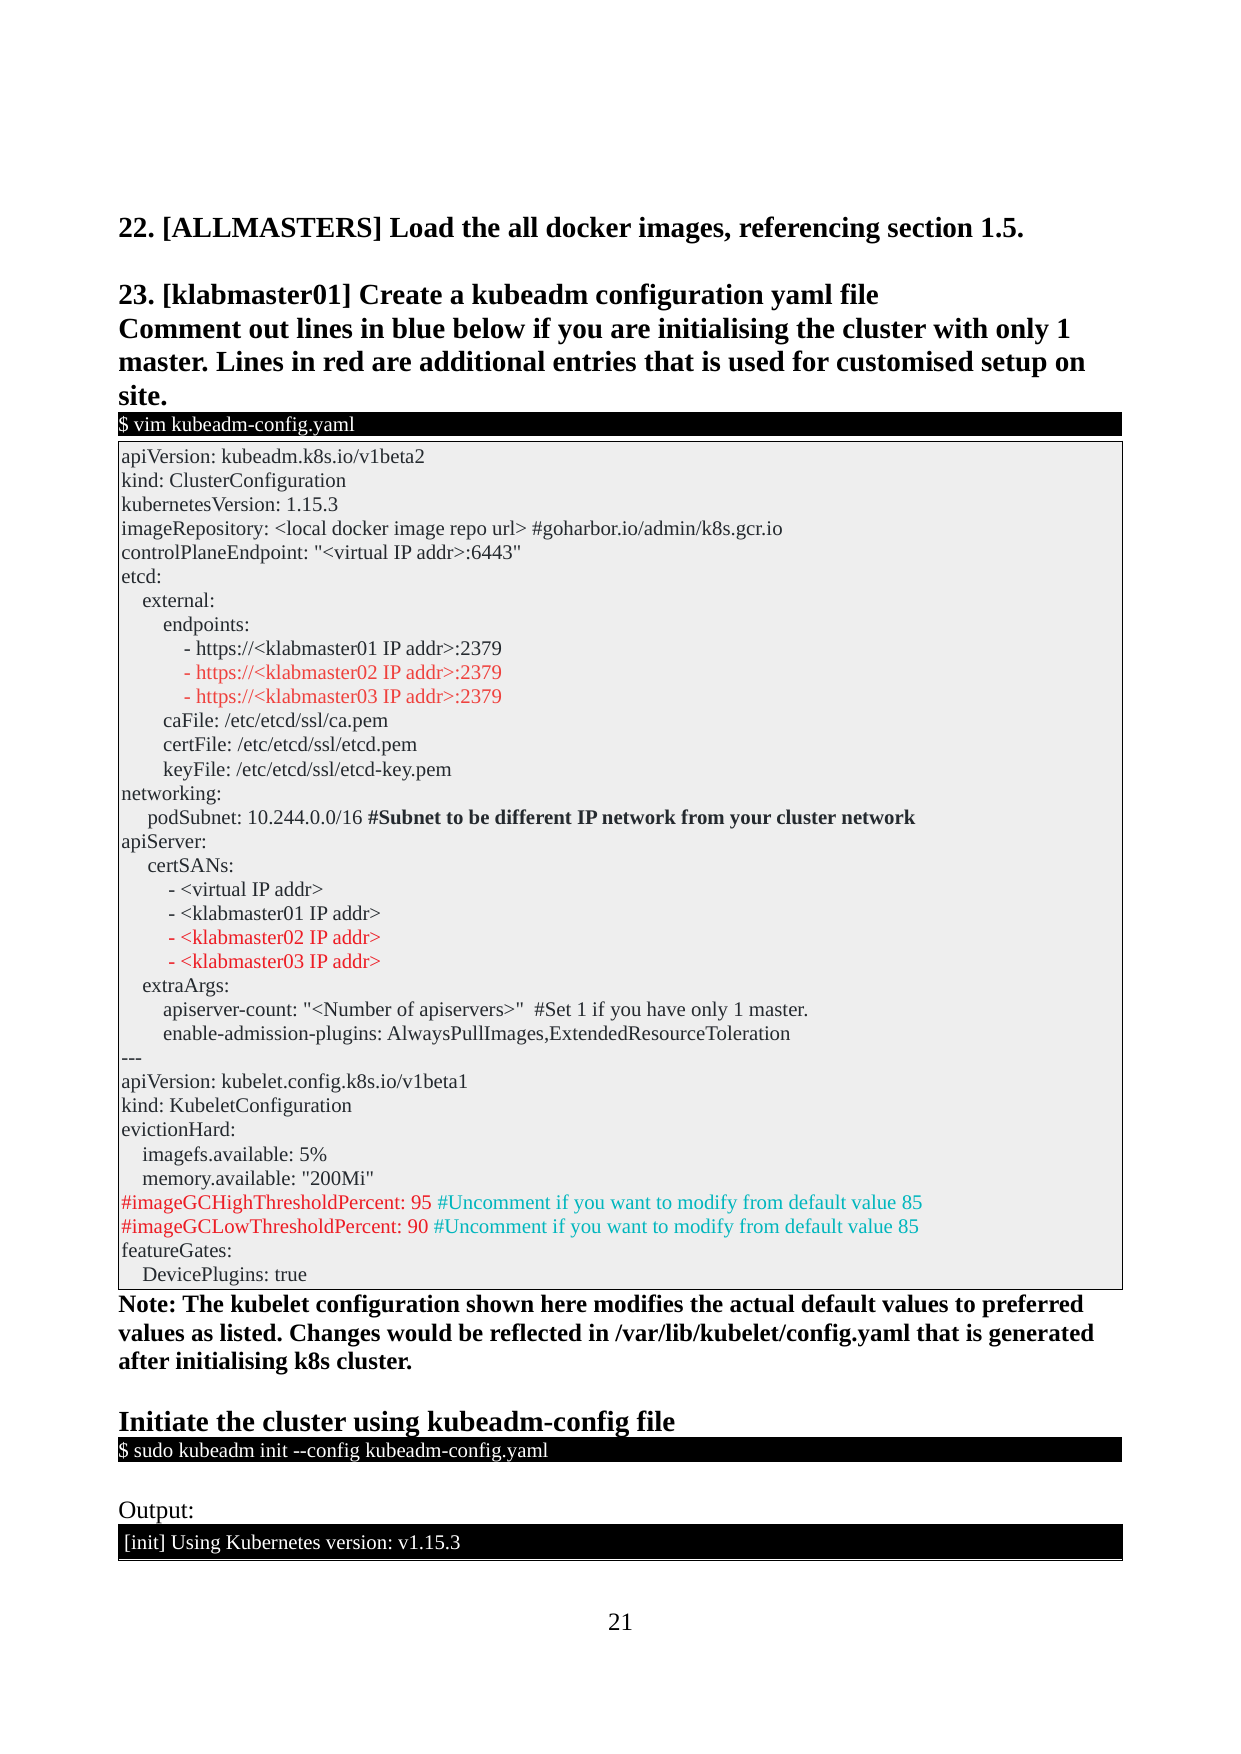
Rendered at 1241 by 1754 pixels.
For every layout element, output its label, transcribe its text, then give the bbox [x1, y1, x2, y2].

text apiserver-count: "<Number of apiservers>" #Set 1 if you have only 1 master. [119, 994, 1122, 1018]
text kind: ClusterConfiguration [119, 464, 1122, 489]
text etcd: [119, 561, 1122, 585]
text featureGates: [119, 1234, 1122, 1259]
text - https://<klabmaster02 IP addr>:2379 [119, 657, 1122, 681]
text - <klabmaster02 IP addr> [119, 922, 1122, 946]
text - https://<klabmaster03 IP addr>:2379 [119, 681, 1122, 705]
text keyFile: /etc/etcd/ssl/etcd-key.pem [119, 753, 1122, 777]
text imageRepository: <local docker image repo url> #goharbor.io/admin/k8s.gcr.io [119, 513, 1122, 537]
text - <klabmaster01 IP addr> [119, 898, 1122, 922]
text controlPlaneEndpoint: "<virtual IP addr>:6443" [119, 537, 1122, 561]
text $ sudo kubeadm init --config kubeadm-config.yaml [118, 1437, 1122, 1462]
text external: [119, 585, 1122, 609]
text kubernetesVersion: 1.15.3 [119, 489, 1122, 513]
text podSubnet: 10.244.0.0/16 #Subnet to be different IP network from your cluster network [119, 801, 1122, 826]
text extraArgs: [119, 970, 1122, 994]
text evictionHard: [119, 1114, 1122, 1138]
text memory.available: "200Mi" [119, 1162, 1122, 1186]
text Output: [118, 1495, 1122, 1524]
text 22. [ALLMASTERS] Load the all docker images, referencing section 1.5. [118, 210, 1122, 244]
text Initiate the cluster using kubeadm-config file [118, 1404, 1122, 1437]
text enable-admission-plugins: AlwaysPullImages,ExtendedResourceToleration [119, 1018, 1122, 1042]
text kind: KubeletConfiguration [119, 1090, 1122, 1114]
text - <virtual IP addr> [119, 874, 1122, 898]
text - https://<klabmaster01 IP addr>:2379 [119, 633, 1122, 657]
text --- [119, 1042, 1122, 1066]
text certSANs: [119, 849, 1122, 874]
text certFile: /etc/etcd/ssl/etcd.pem [119, 729, 1122, 753]
text $ vim kubeadm-config.yaml [118, 412, 1122, 436]
text caFile: /etc/etcd/ssl/ca.pem [119, 705, 1122, 729]
text apiVersion: kubeadm.k8s.io/v1beta2 [119, 442, 1122, 464]
text DevicePlugins: true [119, 1259, 1122, 1289]
text #imageGCLowThresholdPercent: 90 #Uncomment if you want to modify from default value 85 [119, 1211, 1122, 1234]
text - <klabmaster03 IP addr> [119, 946, 1122, 970]
table_header [init] Using Kubernetes version: v1.15.3 [119, 1525, 1122, 1559]
text #imageGCHighThresholdPercent: 95 #Uncomment if you want to modify from default value 85 [119, 1186, 1122, 1211]
text apiServer: [119, 826, 1122, 849]
text Comment out lines in blue below if you are initialising the cluster with only 1 master. Lines in red are additional entries that is used for customised setup on site. [118, 311, 1122, 412]
text Note: The kubelet configuration shown here modifies the actual default values to preferred values as listed. Changes would be reflected in /var/lib/kubelet/config.yaml that is generated after initialising k8s cluster. [118, 1290, 1122, 1375]
text apiVersion: kubelet.config.k8s.io/v1beta1 [119, 1066, 1122, 1090]
text 23. [klabmaster01] Create a kubeadm configuration yaml file [118, 277, 1122, 311]
text networking: [119, 777, 1122, 801]
text endpoints: [119, 609, 1122, 633]
text imagefs.available: 5% [119, 1138, 1122, 1162]
